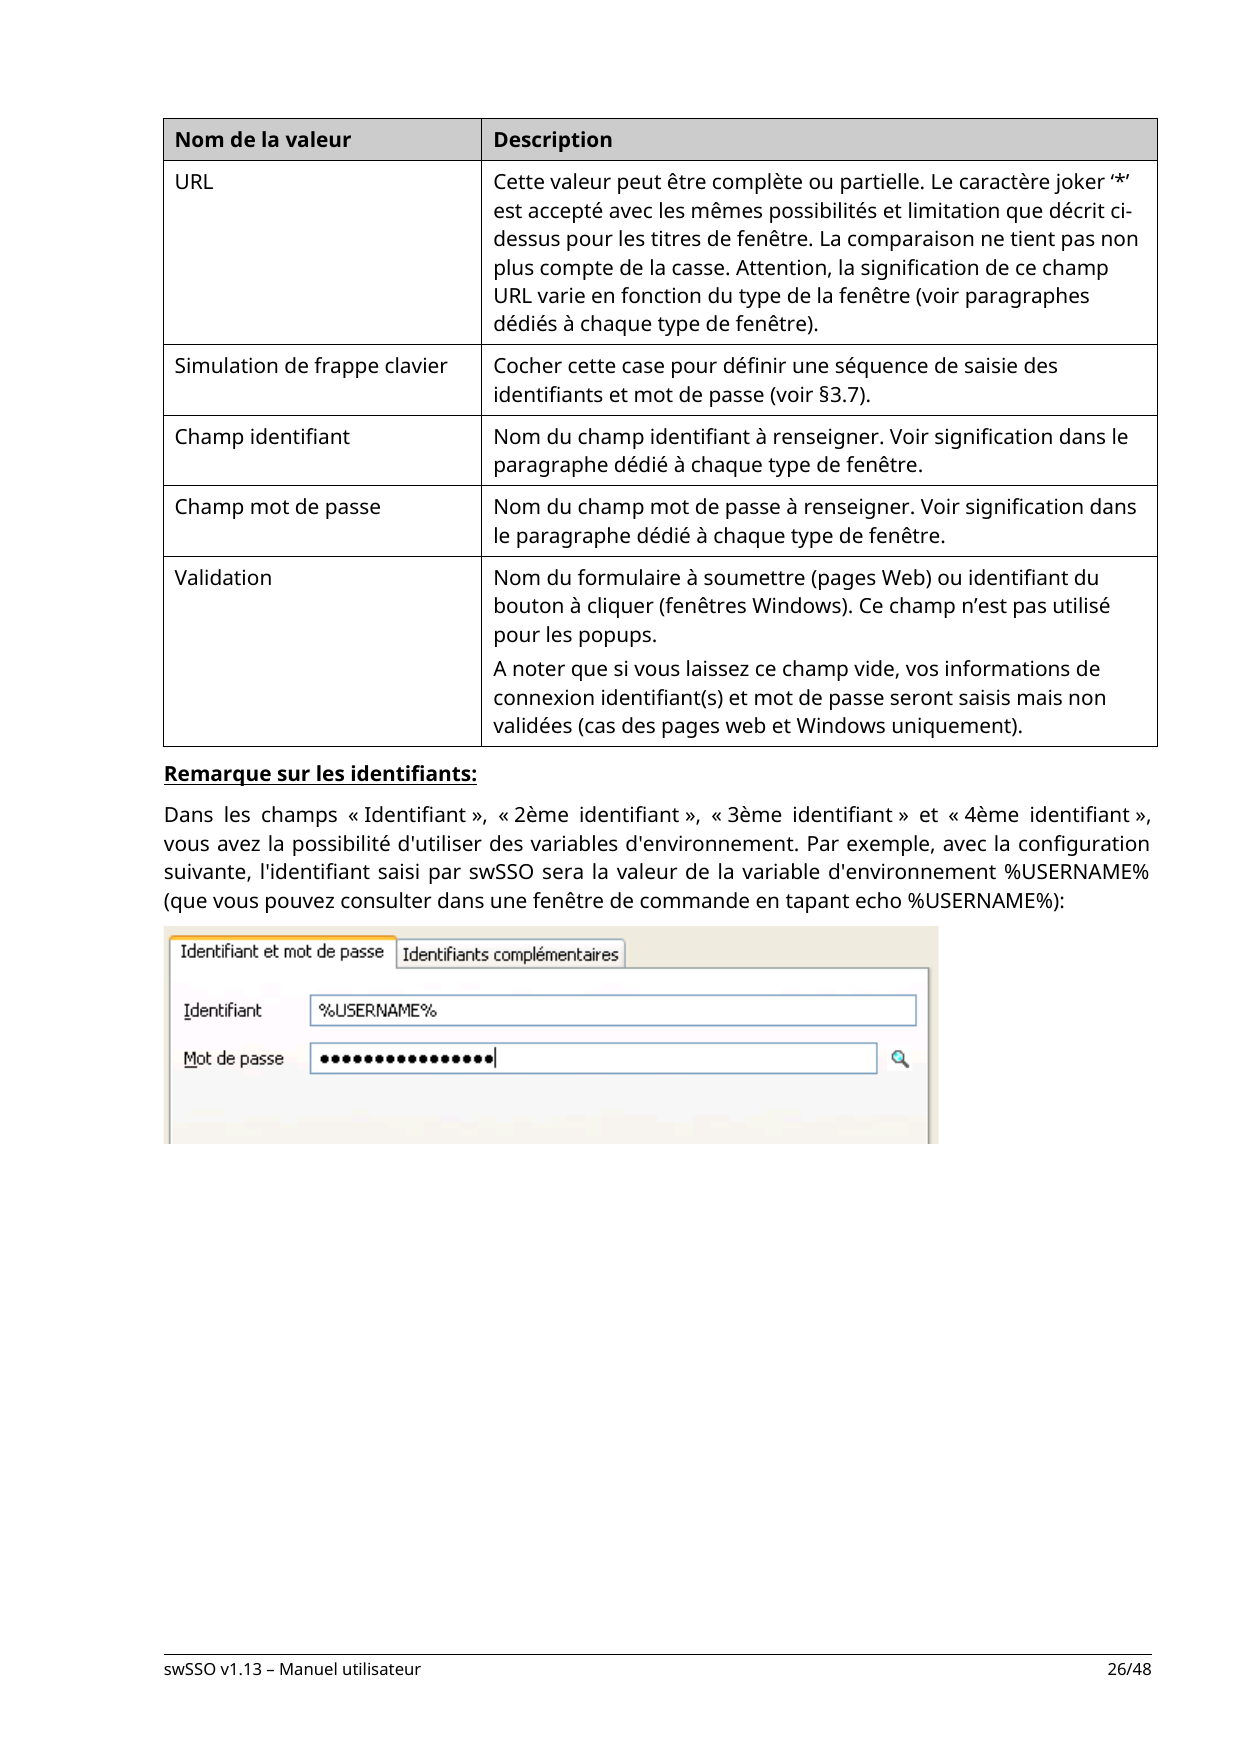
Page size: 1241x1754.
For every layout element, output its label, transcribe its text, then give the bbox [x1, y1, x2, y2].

table_header Nom de la valeur [164, 119, 481, 160]
table_cell Champ identifiant [164, 416, 481, 485]
text Dans les champs « Identifiant », « 2ème identifiant », « 3ème identifiant » et « 4ème identifiant », vous avez la possibilité d'utiliser des variables d'environnement. Par exemple, avec la configuration suivante, l'identifiant saisi par swSSO sera la valeur de la variable d'environnement %USERNAME% (que vous pouvez consulter dans une fenêtre de commande en tapant echo %USERNAME%): [164, 800, 1152, 914]
table_cell Cocher cette case pour définir une séquence de saisie des identifiants et mot de passe (voir §3.7). [482, 345, 1157, 415]
table_header Description [482, 119, 1157, 160]
table_cell Simulation de frappe clavier [164, 345, 481, 415]
table_cell Cette valeur peut être complète ou partielle. Le caractère joker ‘*’ est accepté avec les mêmes possibilités et limitation que décrit ci-dessus pour les titres de fenêtre. La comparaison ne tient pas non plus compte de la casse. Attention, la signification de ce champ URL varie en fonction du type de la fenêtre (voir paragraphes dédiés à chaque type de fenêtre). [482, 161, 1157, 344]
text Remarque sur les identifiants: [164, 759, 1152, 788]
table_cell Nom du formulaire à soumettre (pages Web) ou identifiant du bouton à cliquer (fenêtres Windows). Ce champ n’est pas utilisé pour les popups. A noter que si vous laissez ce champ vide, vos informations de connexion identifiant(s) et mot de passe seront saisis mais non validées (cas des pages web et Windows uniquement). [482, 557, 1157, 746]
table_cell Nom du champ mot de passe à renseigner. Voir signification dans le paragraphe dédié à chaque type de fenêtre. [482, 486, 1157, 556]
table_cell Validation [164, 557, 481, 746]
table_cell URL [164, 161, 481, 344]
table_cell Nom du champ identifiant à renseigner. Voir signification dans le paragraphe dédié à chaque type de fenêtre. [482, 416, 1157, 485]
table_cell Champ mot de passe [164, 486, 481, 556]
